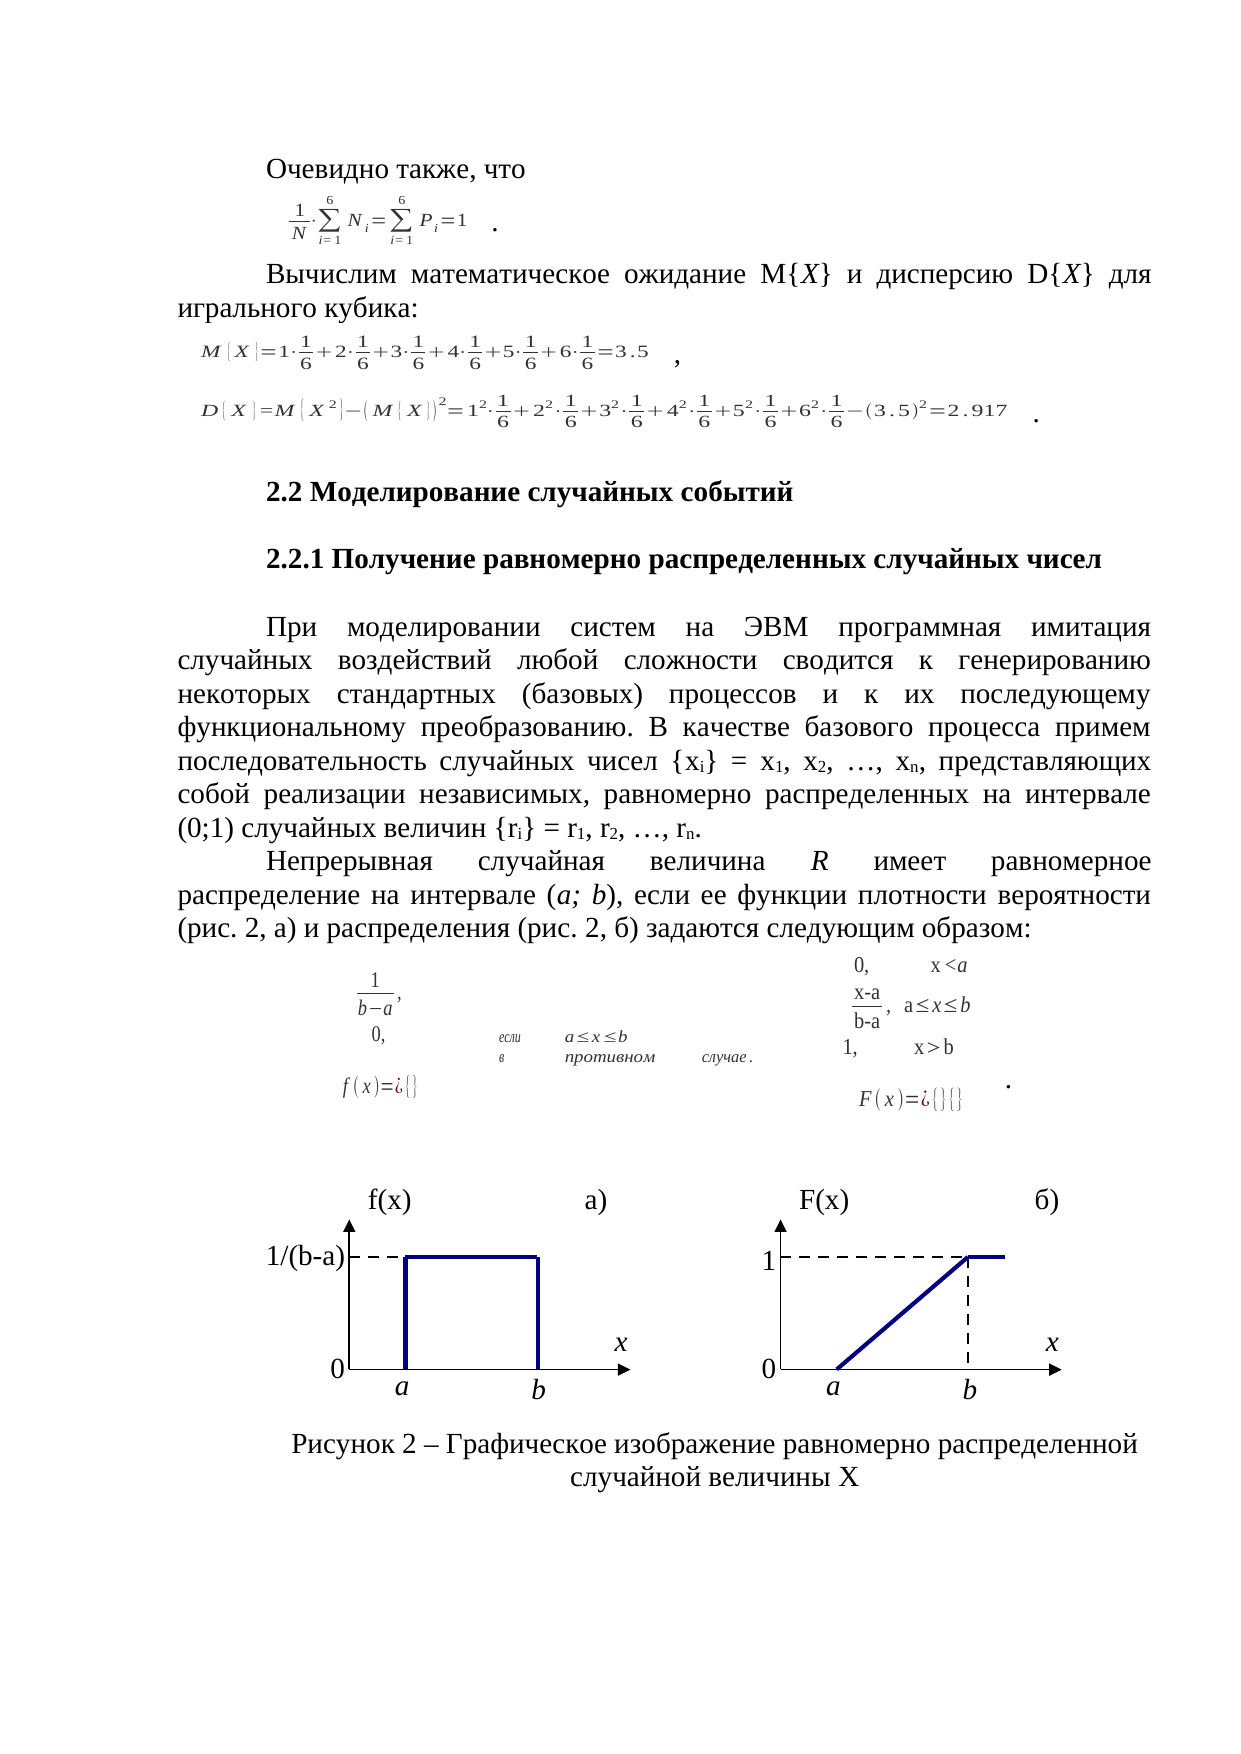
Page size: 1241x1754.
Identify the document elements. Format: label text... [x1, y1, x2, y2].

text . [1032, 382, 1152, 441]
text . [1004, 944, 1152, 1148]
text . [177, 944, 821, 1148]
text . [491, 185, 1152, 256]
text Очевидно также, что [177, 152, 1152, 185]
text 2.2 Моделирование случайных событий [177, 474, 1152, 508]
text Вычислим математическое ожидание M{X} и дисперсию D{X} для игрального кубика: [177, 256, 1152, 323]
text , [673, 323, 1152, 382]
text [177, 185, 266, 256]
text При моделировании систем на ЭВМ программная имитация случайных воздействий любой сложности сводится к генерированию некоторых стандартных (базовых) процессов и к их последующему функциональному преобразованию. В качестве базового процесса примем последовательность случайных чисел {xi} = x1, x2, …, xn, представляющих собой реализации независимых, равномерно распределенных на интервале (0;1) случайных величин {ri} = r1, r2, …, rn. [177, 609, 1152, 843]
text Непрерывная случайная величина R имеет равномерное распределение на интервале (a; b), если ее функции плотности вероятности (рис. 2, а) и распределения (рис. 2, б) задаются следующим образом: [177, 843, 1152, 944]
text 2.2.1 Получение равномерно распределенных случайных чисел [177, 542, 1152, 575]
